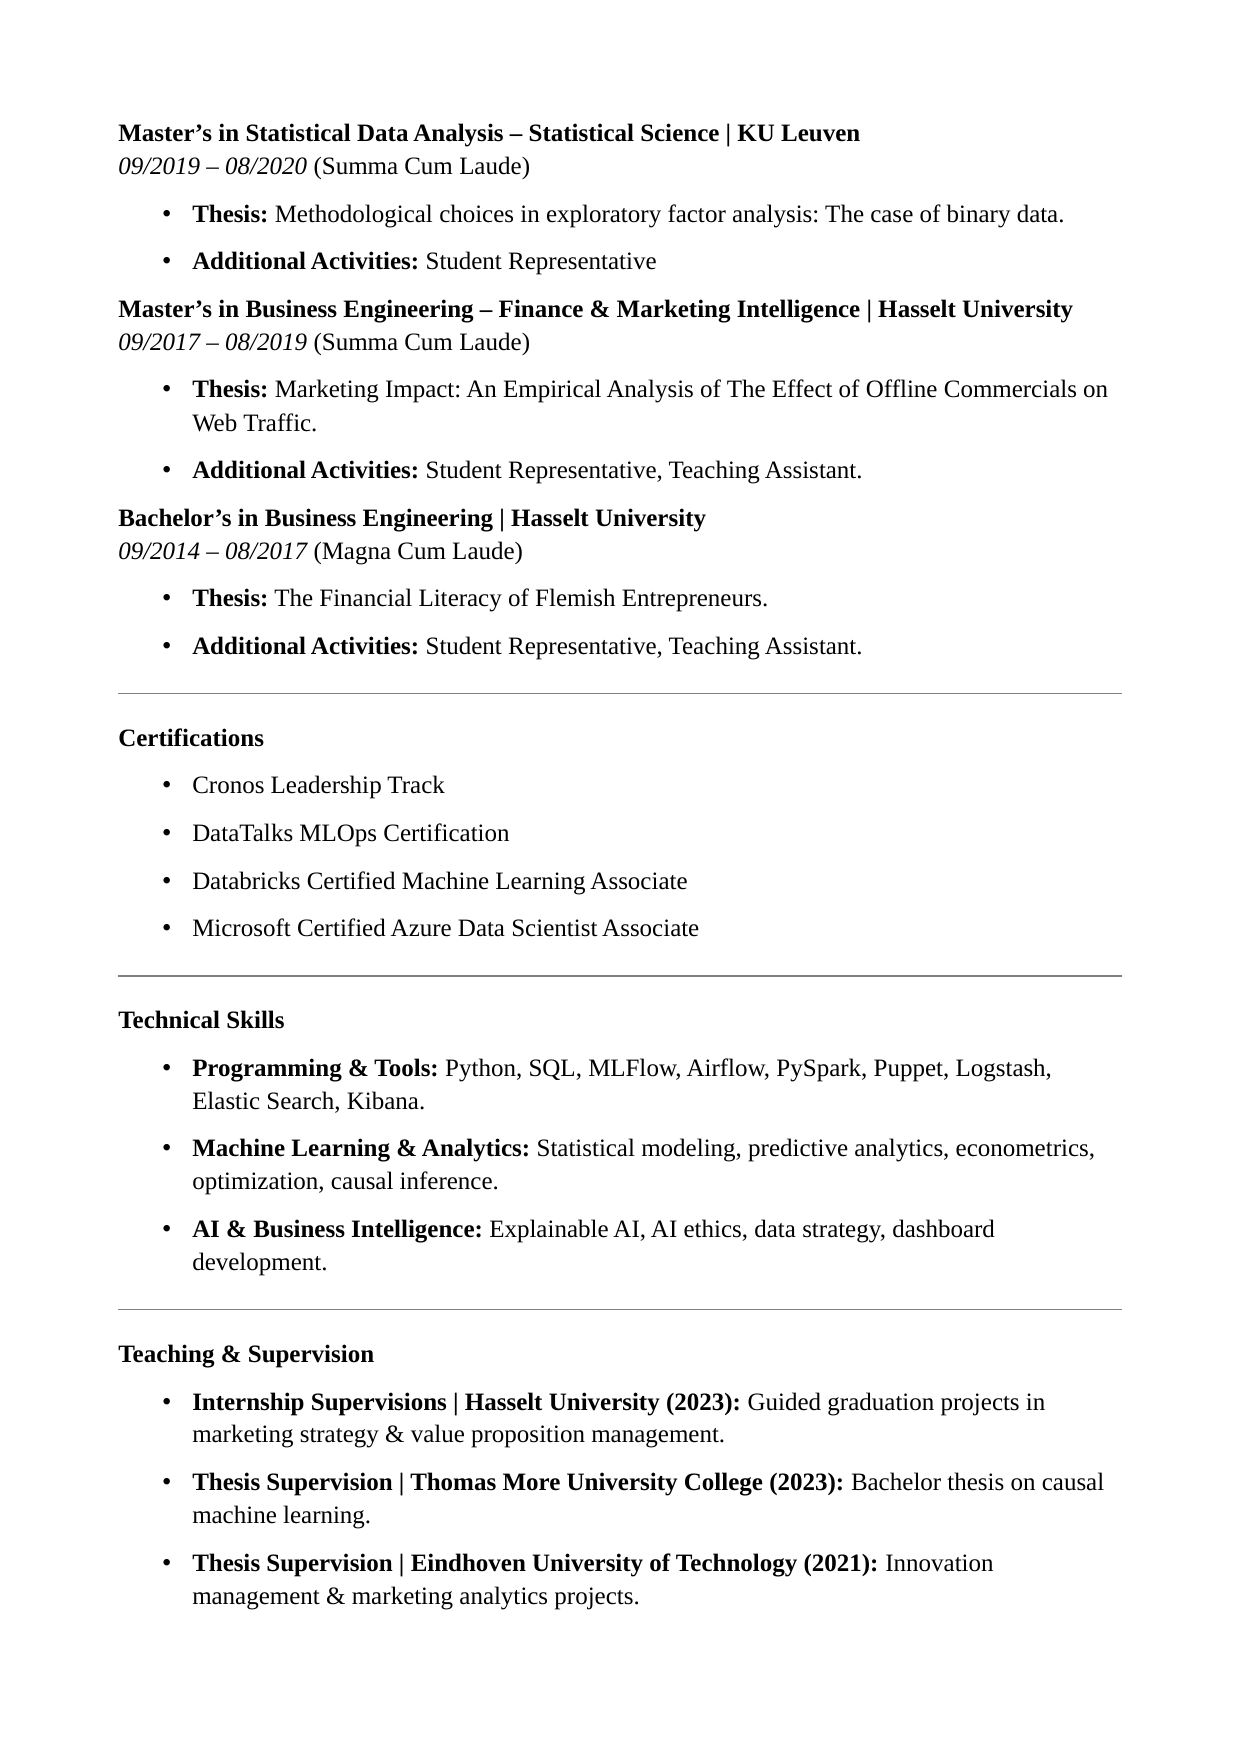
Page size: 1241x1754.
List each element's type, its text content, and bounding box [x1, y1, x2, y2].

text Bachelor’s in Business Engineering | Hasselt University 09/2014 – 08/2017 (Magna Cum Laude) [118, 503, 1122, 564]
list Thesis Supervision | Eindhoven University of Technology (2021): Innovation management & marketing analytics projects. [162, 1548, 1122, 1609]
text Teaching & Supervision [118, 1339, 1122, 1368]
list Additional Activities: Student Representative, Teaching Assistant. [162, 455, 1122, 484]
list Programming & Tools: Python, SQL, MLFlow, Airflow, PySpark, Puppet, Logstash, Elastic Search, Kibana. [162, 1053, 1122, 1114]
list Additional Activities: Student Representative [162, 246, 1122, 275]
text Master’s in Business Engineering – Finance & Marketing Intelligence | Hasselt University 09/2017 – 08/2019 (Summa Cum Laude) [118, 294, 1122, 356]
list Machine Learning & Analytics: Statistical modeling, predictive analytics, econometrics, optimization, causal inference. [162, 1133, 1122, 1195]
list DataTalks MLOps Certification [162, 818, 1122, 847]
list Cronos Leadership Track [162, 771, 1122, 799]
text Technical Skills [118, 1005, 1122, 1034]
list Databricks Certified Machine Learning Associate [162, 866, 1122, 894]
list Thesis: The Financial Literacy of Flemish Entrepreneurs. [162, 583, 1122, 612]
list Internship Supervisions | Hasselt University (2023): Guided graduation projects in marketing strategy & value proposition management. [162, 1387, 1122, 1448]
list Thesis Supervision | Thomas More University College (2023): Bachelor thesis on causal machine learning. [162, 1467, 1122, 1529]
list Thesis: Marketing Impact: An Empirical Analysis of The Effect of Offline Commercials on Web Traffic. [162, 374, 1122, 436]
list Additional Activities: Student Representative, Teaching Assistant. [162, 631, 1122, 660]
text Certifications [118, 723, 1122, 752]
list AI & Business Intelligence: Explainable AI, AI ethics, data strategy, dashboard development. [162, 1214, 1122, 1276]
text Master’s in Statistical Data Analysis – Statistical Science | KU Leuven 09/2019 – 08/2020 (Summa Cum Laude) [118, 118, 1122, 180]
list Microsoft Certified Azure Data Scientist Associate [162, 913, 1122, 942]
list Thesis: Methodological choices in exploratory factor analysis: The case of binary data. [162, 199, 1122, 227]
